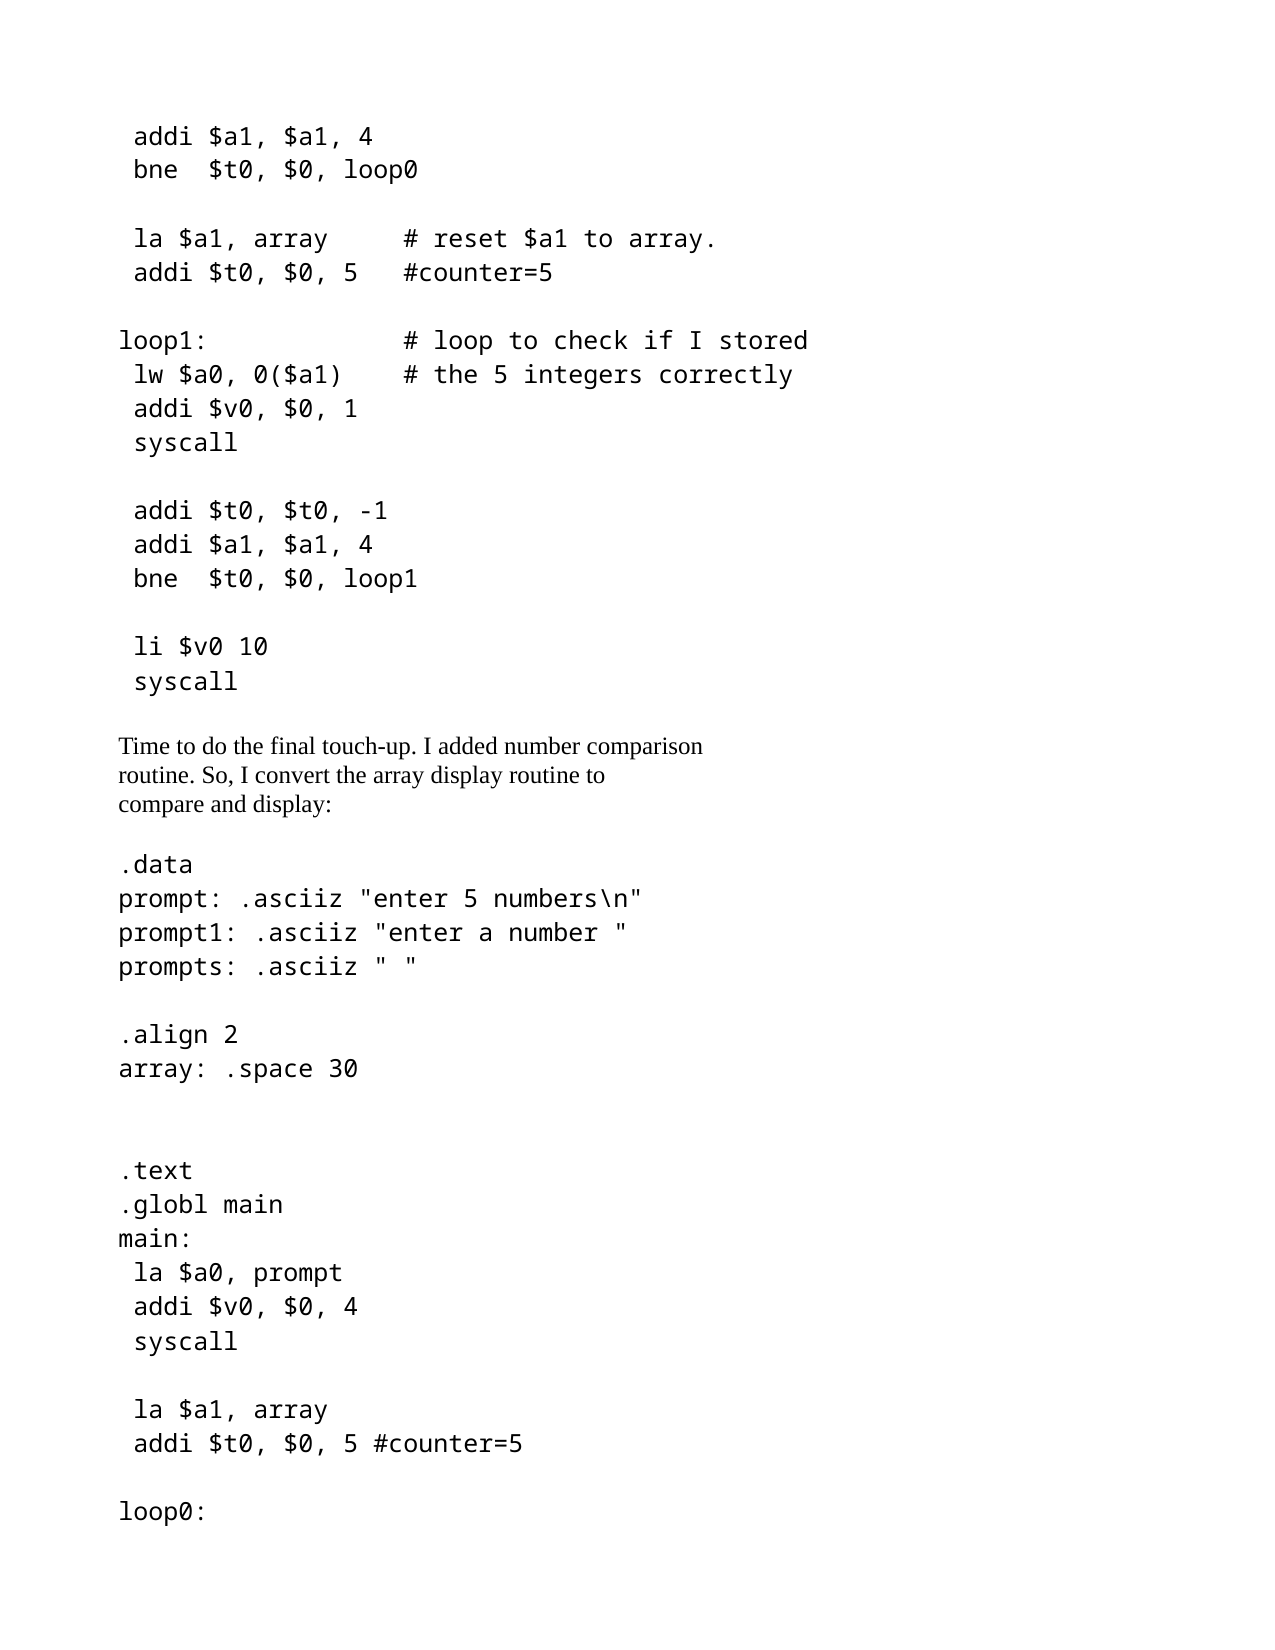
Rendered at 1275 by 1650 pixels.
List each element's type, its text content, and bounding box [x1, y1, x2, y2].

text prompt: .asciiz "enter 5 numbers\n" [118, 880, 1157, 914]
text compare and display: [118, 789, 1157, 817]
text array: .space 30 [118, 1051, 1157, 1085]
text addi $v0, $0, 1 [118, 391, 1157, 425]
text main: [118, 1221, 1157, 1255]
text prompts: .asciiz " " [118, 948, 1157, 982]
text routine. So, I convert the array display routine to [118, 760, 1157, 789]
text loop0: [118, 1493, 1157, 1527]
text .data [118, 846, 1157, 880]
text addi $a1, $a1, 4 [118, 527, 1157, 561]
text bne $t0, $0, loop1 [118, 561, 1157, 595]
text loop1: # loop to check if I stored [118, 322, 1157, 357]
text li $v0 10 [118, 629, 1157, 663]
text la $a0, prompt [118, 1255, 1157, 1289]
text .align 2 [118, 1017, 1157, 1051]
text addi $t0, $0, 5 #counter=5 [118, 254, 1157, 288]
text prompt1: .asciiz "enter a number " [118, 914, 1157, 948]
text lw $a0, 0($a1) # the 5 integers correctly [118, 357, 1157, 391]
text addi $v0, $0, 4 [118, 1289, 1157, 1323]
text la $a1, array # reset $a1 to array. [118, 220, 1157, 254]
text syscall [118, 1323, 1157, 1357]
text la $a1, array [118, 1391, 1157, 1425]
text addi $t0, $0, 5 #counter=5 [118, 1425, 1157, 1459]
text addi $t0, $t0, -1 [118, 493, 1157, 527]
text syscall [118, 425, 1157, 459]
text bne $t0, $0, loop0 [118, 152, 1157, 186]
text Time to do the final touch-up. I added number comparison [118, 731, 1157, 760]
text .text [118, 1153, 1157, 1187]
text .globl main [118, 1187, 1157, 1221]
text syscall [118, 663, 1157, 697]
text addi $a1, $a1, 4 [118, 118, 1157, 152]
